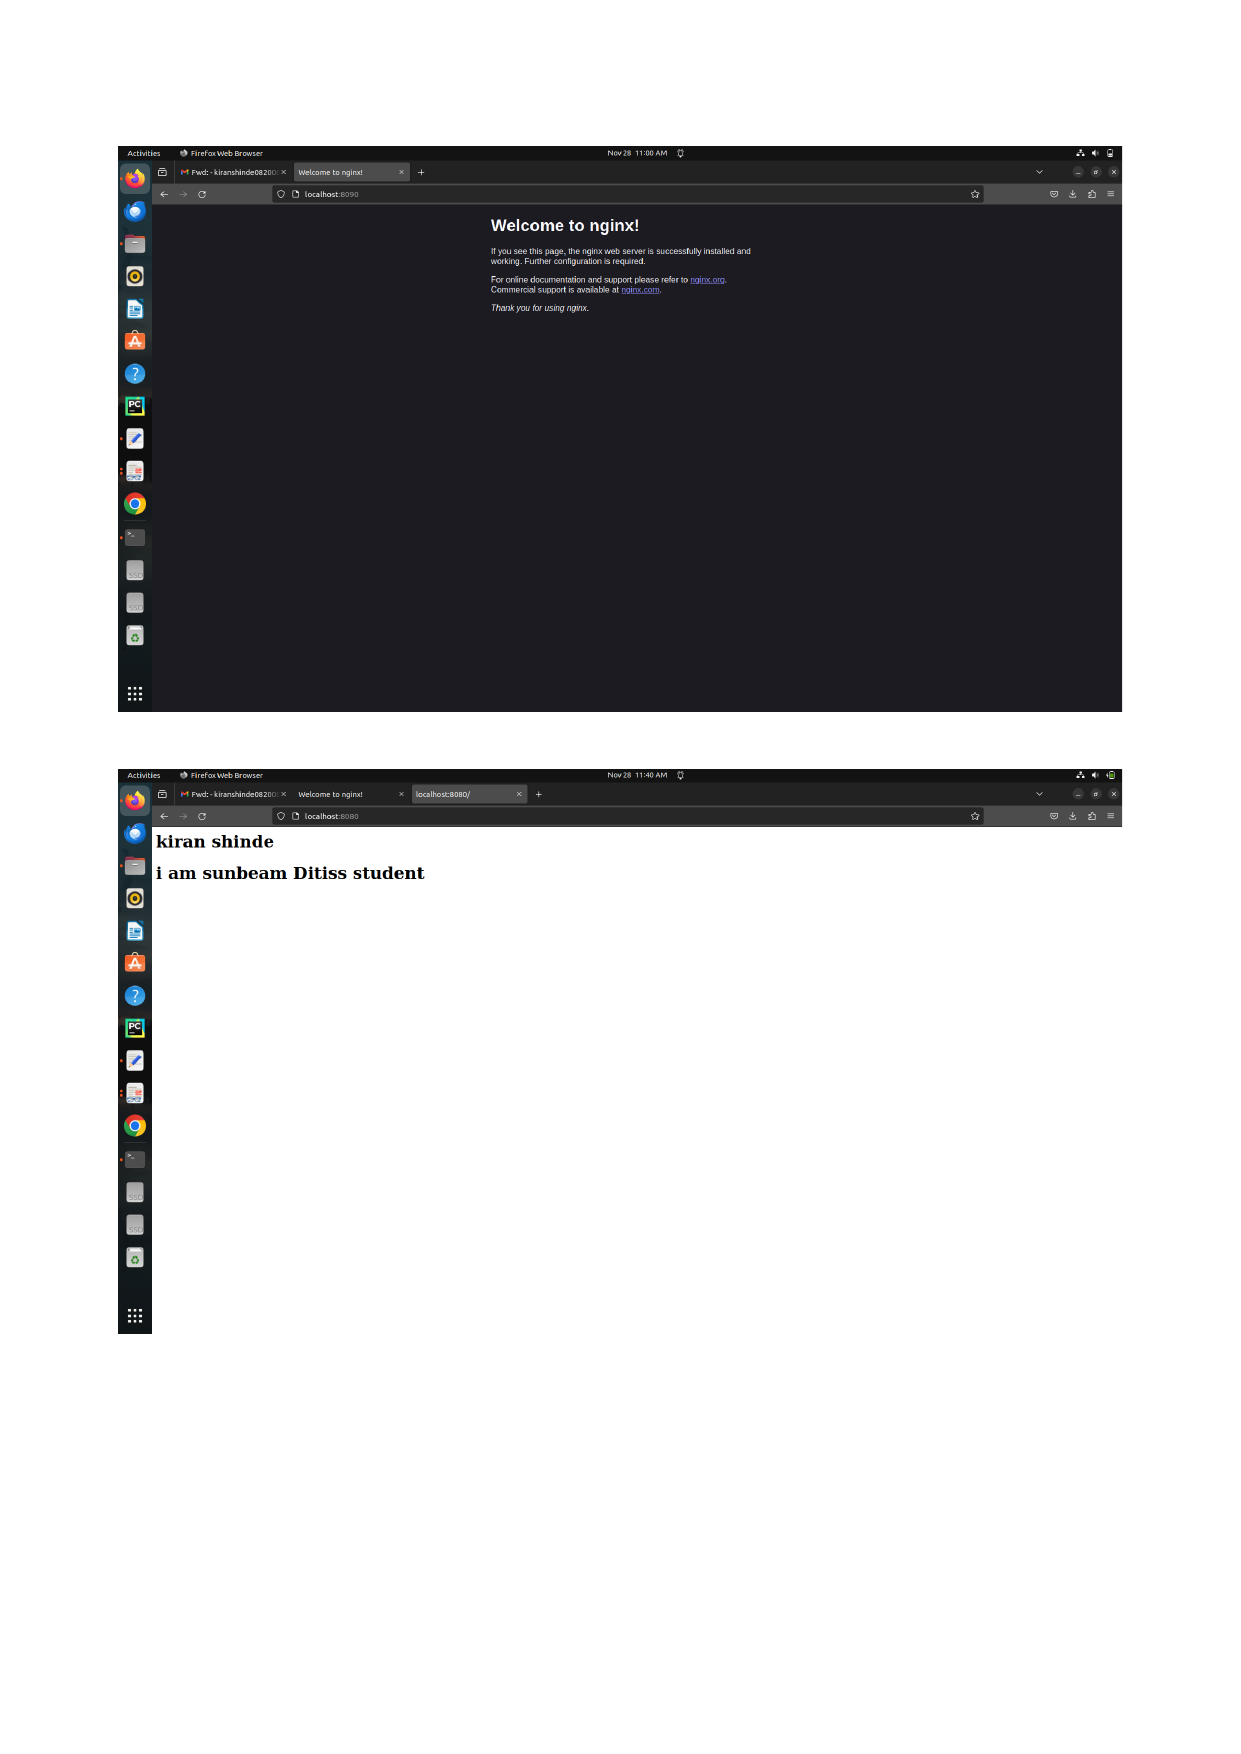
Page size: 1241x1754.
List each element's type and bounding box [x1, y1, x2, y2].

picture [118, 769, 1123, 1334]
picture [118, 146, 1123, 712]
